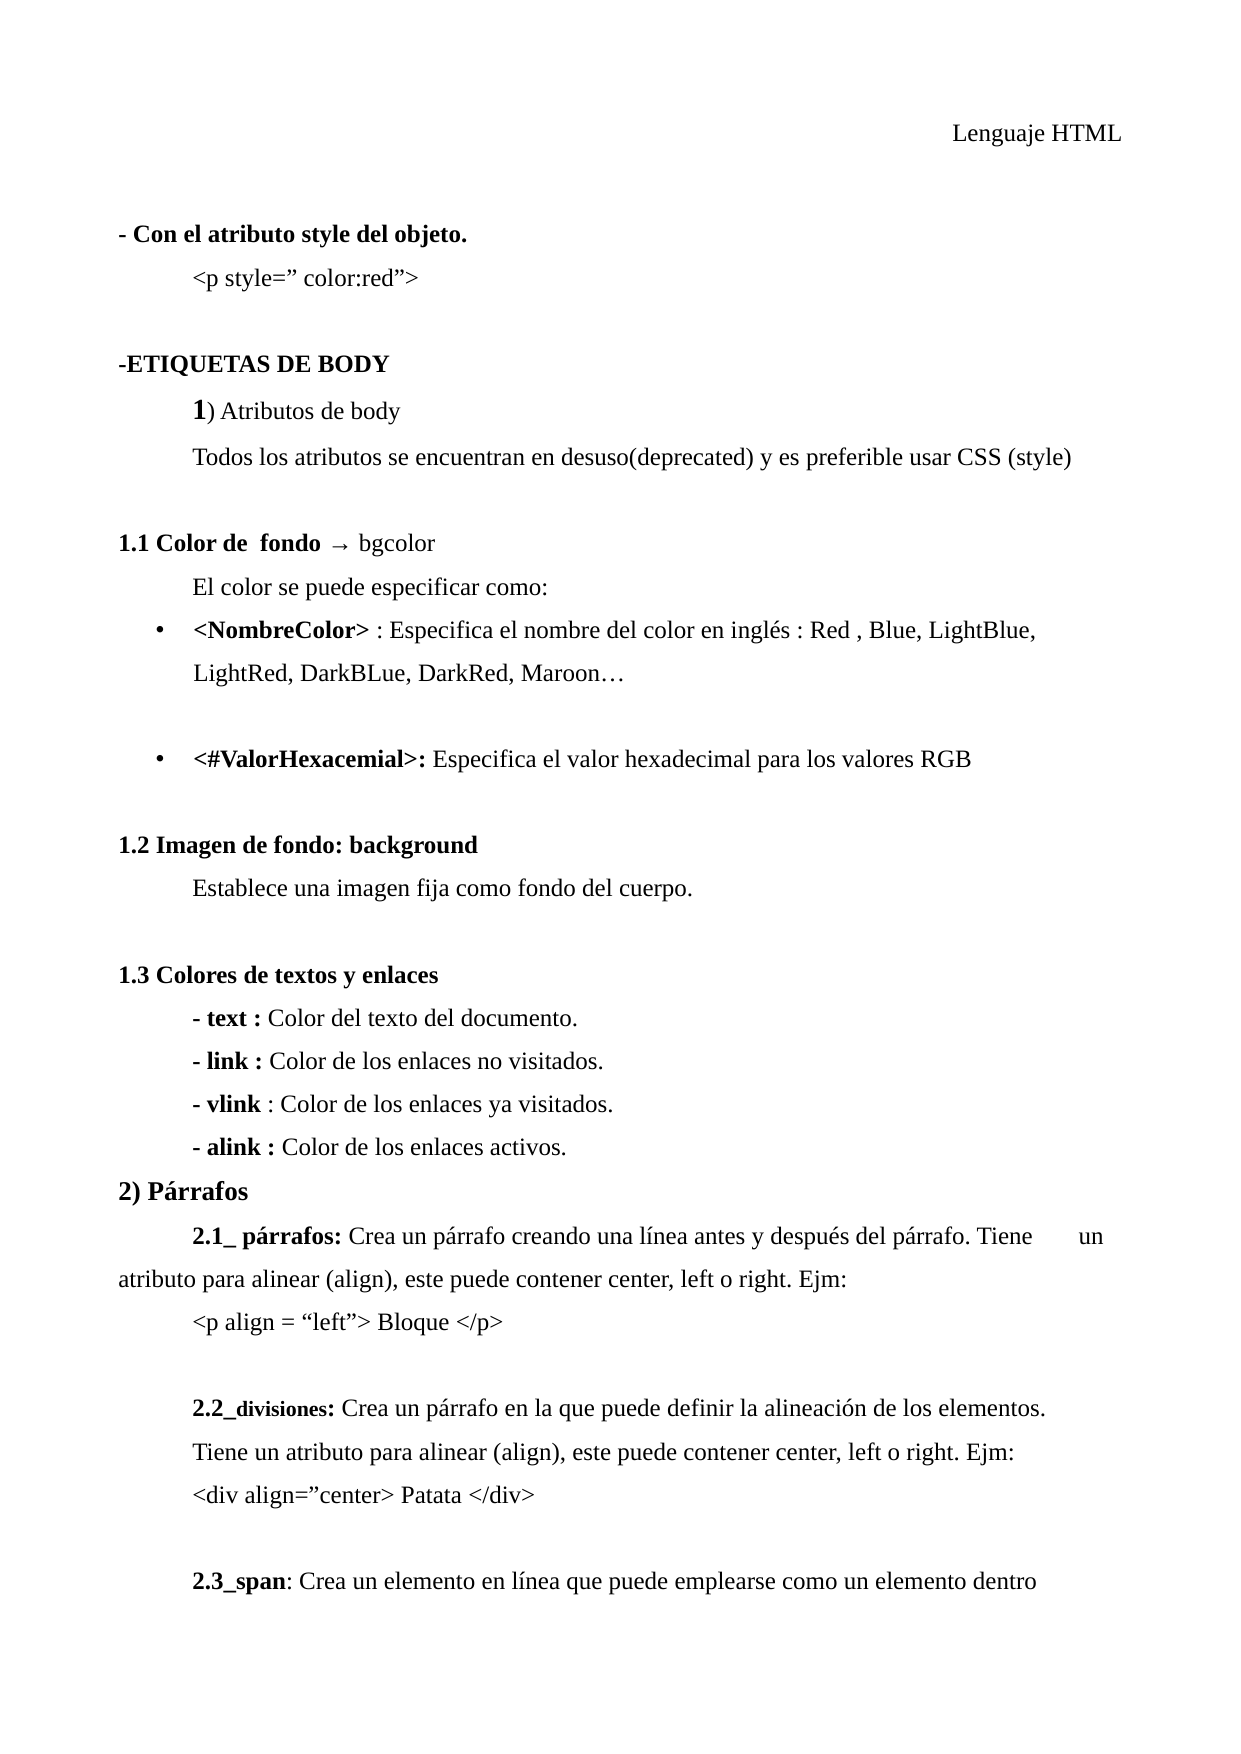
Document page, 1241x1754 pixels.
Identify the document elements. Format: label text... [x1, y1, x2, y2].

text Todos los atributos se encuentran en desuso(deprecated) y es preferible usar CSS (style) [118, 442, 1122, 471]
text 1.2 Imagen de fondo: background [118, 830, 1122, 859]
text - Con el atributo style del objeto. [118, 219, 1122, 248]
text -ETIQUETAS DE BODY [118, 349, 1122, 378]
text - alink : Color de los enlaces activos. [118, 1132, 1122, 1161]
list <NombreColor> : Especifica el nombre del color en inglés : Red , Blue, LightBlue, LightRed, DarkBLue, DarkRed, Maroon… [156, 615, 1122, 687]
text 1.1 Color de fondo → bgcolor [118, 528, 1122, 557]
text <p style=” color:red”> [118, 263, 1122, 291]
text 1.3 Colores de textos y enlaces [118, 960, 1122, 988]
list <#ValorHexacemial>: Especifica el valor hexadecimal para los valores RGB [156, 744, 1122, 773]
text Establece una imagen fija como fondo del cuerpo. [118, 873, 1122, 902]
text - link : Color de los enlaces no visitados. [118, 1046, 1122, 1075]
text - vlink : Color de los enlaces ya visitados. [118, 1089, 1122, 1118]
text 2) Párrafos 2.1_ párrafos: Crea un párrafo creando una línea antes y después del párrafo. Tiene un atributo para alinear (align), este puede contener center, left o right. Ejm: <p align = “left”> Bloque </p> 2.2_divisiones: Crea un párrafo en la que puede definir la alineación de los elementos. Tiene un atributo para alinear (align), este puede contener center, left o right. Ejm: <div align=”center> Patata </div> 2.3_span: Crea un elemento en línea que puede emplearse como un elemento dentro [118, 1175, 1122, 1595]
text 1) Atributos de body [118, 392, 1122, 426]
text - text : Color del texto del documento. [118, 1003, 1122, 1032]
text El color se puede especificar como: [118, 572, 1122, 600]
